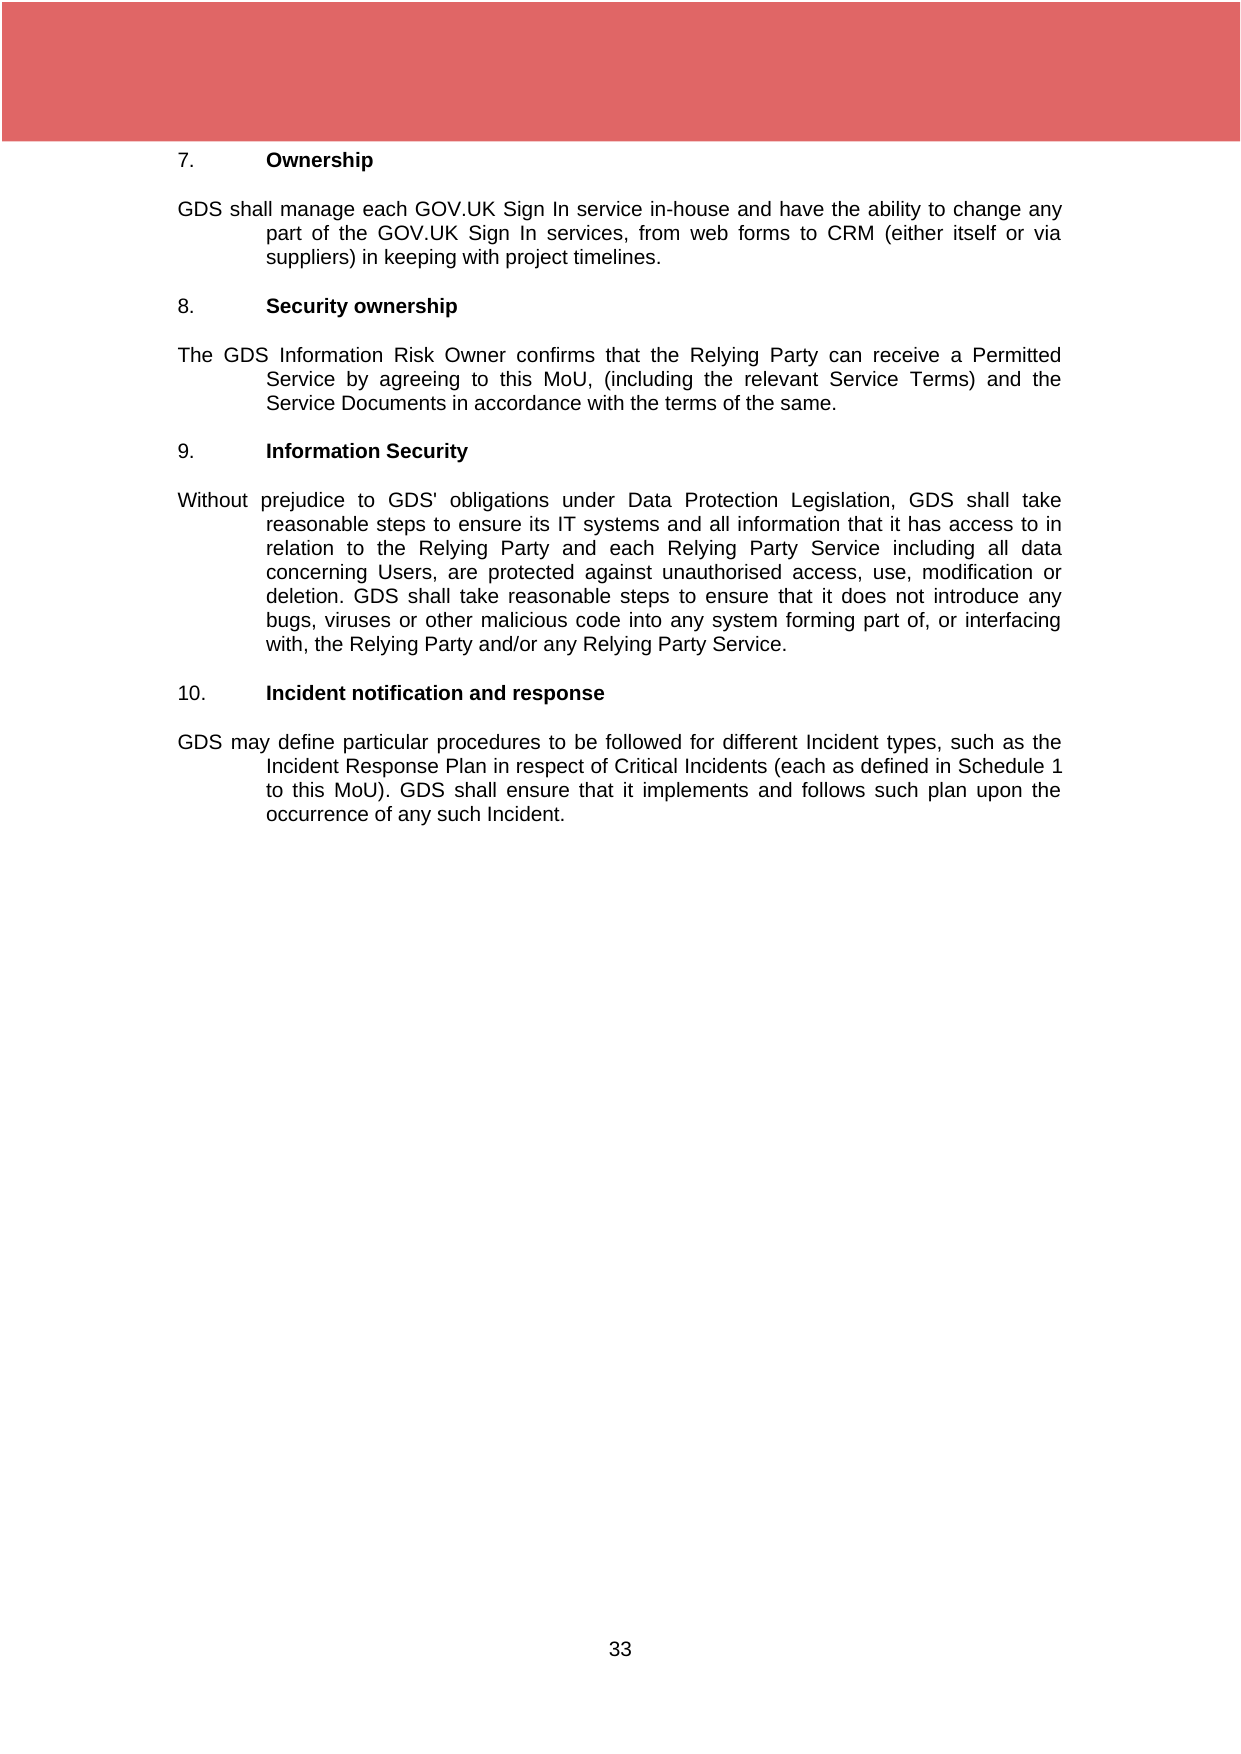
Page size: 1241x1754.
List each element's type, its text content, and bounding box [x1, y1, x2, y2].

text GDS shall manage each GOV.UK Sign In service in-house and have the ability to change any part of the GOV.UK Sign In services, from web forms to CRM (either itself or via suppliers) in keeping with project timelines. [177, 197, 1063, 268]
text The GDS Information Risk Owner confirms that the Relying Party can receive a Permitted Service by agreeing to this MoU, (including the relevant Service Terms) and the Service Documents in accordance with the terms of the same. [177, 342, 1063, 414]
subtitle Ownership [177, 148, 1063, 172]
subtitle Information Security [177, 439, 1063, 463]
subtitle Security ownership [177, 293, 1063, 317]
subtitle Incident notification and response [177, 681, 1063, 705]
text Without prejudice to GDS' obligations under Data Protection Legislation, GDS shall take reasonable steps to ensure its IT systems and all information that it has access to in relation to the Relying Party and each Relying Party Service including all data concerning Users, are protected against unauthorised access, use, modification or deletion. GDS shall take reasonable steps to ensure that it does not introduce any bugs, viruses or other malicious code into any system forming part of, or interfacing with, the Relying Party and/or any Relying Party Service. [177, 488, 1063, 656]
text GDS may define particular procedures to be followed for different Incident types, such as the Incident Response Plan in respect of Critical Incidents (each as defined in Schedule 1 to this MoU). GDS shall ensure that it implements and follows such plan upon the occurrence of any such Incident. [177, 730, 1063, 826]
